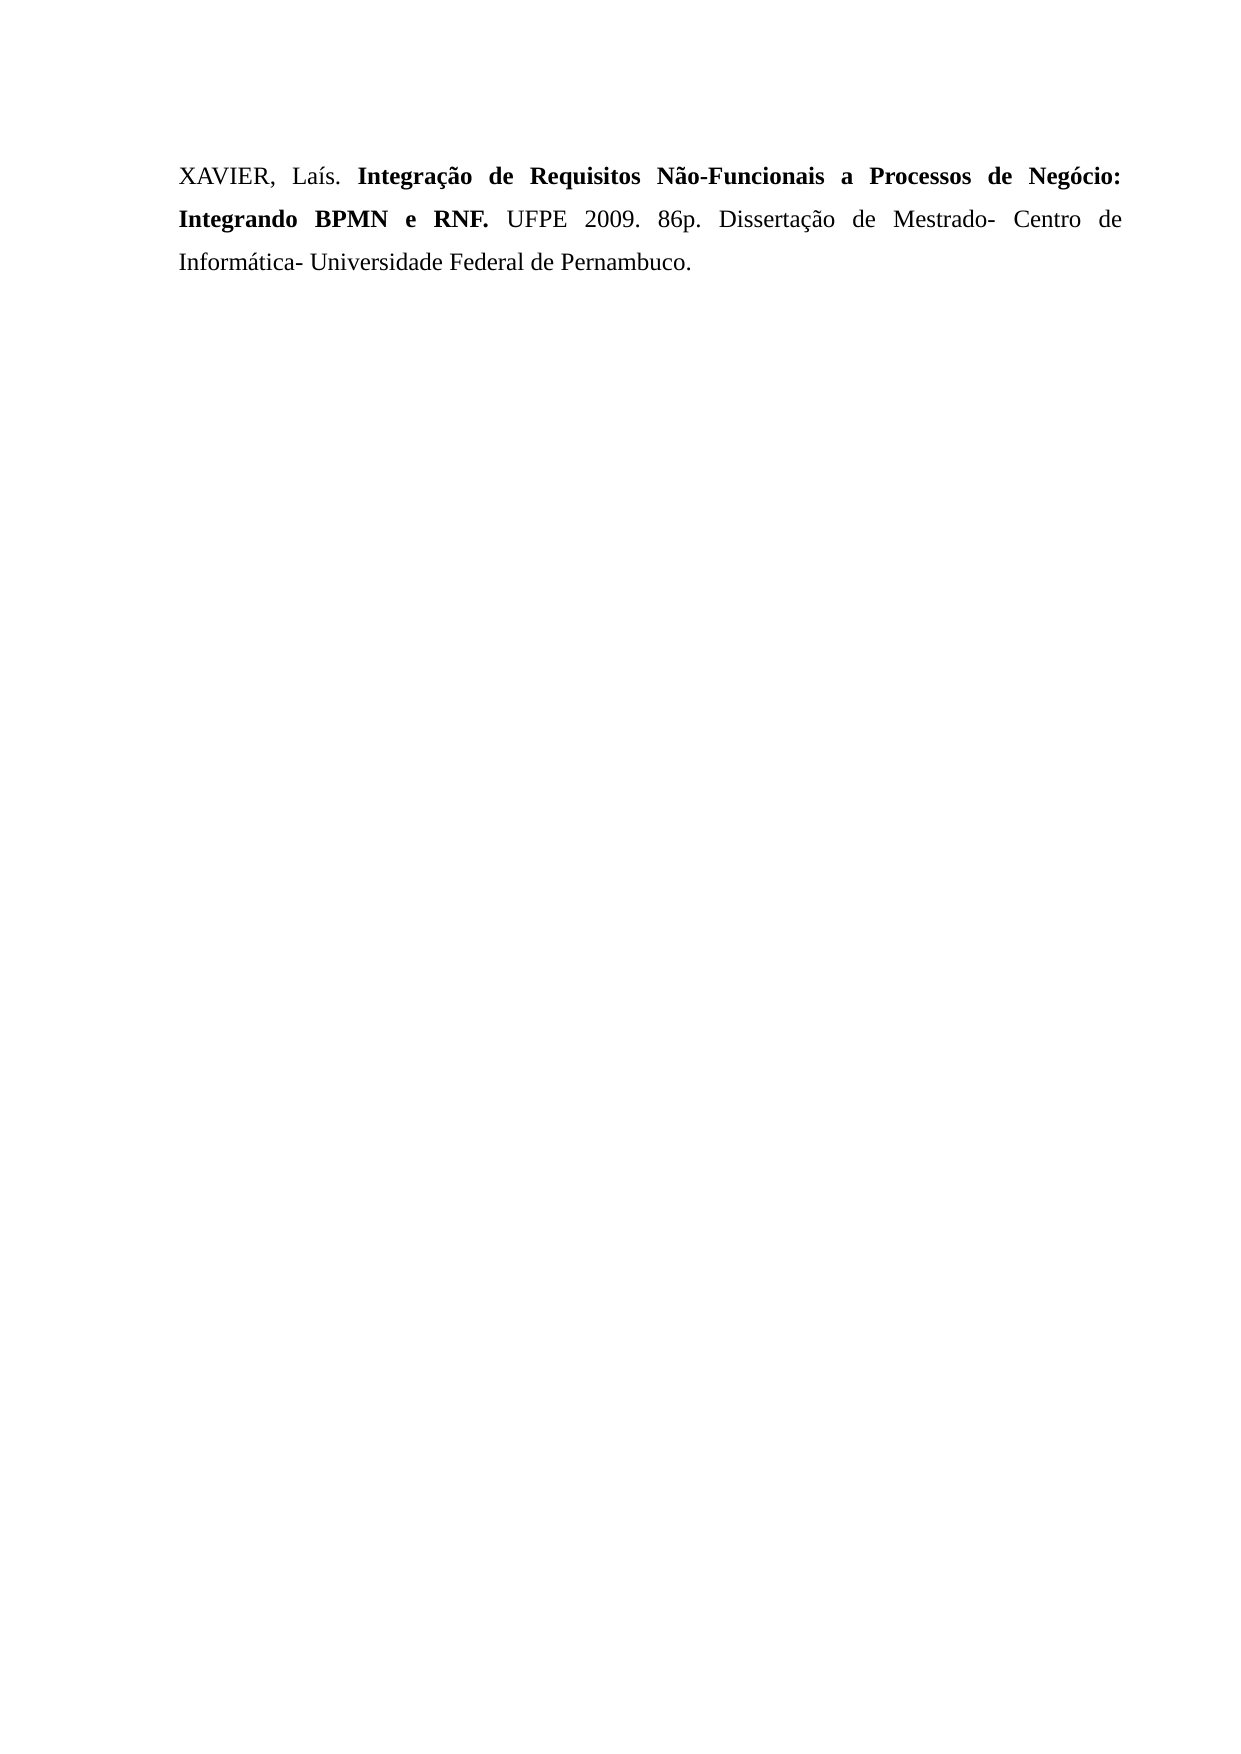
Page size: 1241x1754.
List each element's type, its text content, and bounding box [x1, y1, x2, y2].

text XAVIER, Laís. Integração de Requisitos Não-Funcionais a Processos de Negócio: Integrando BPMN e RNF. UFPE 2009. 86p. Dissertação de Mestrado- Centro de Informática- Universidade Federal de Pernambuco. [178, 161, 1122, 276]
